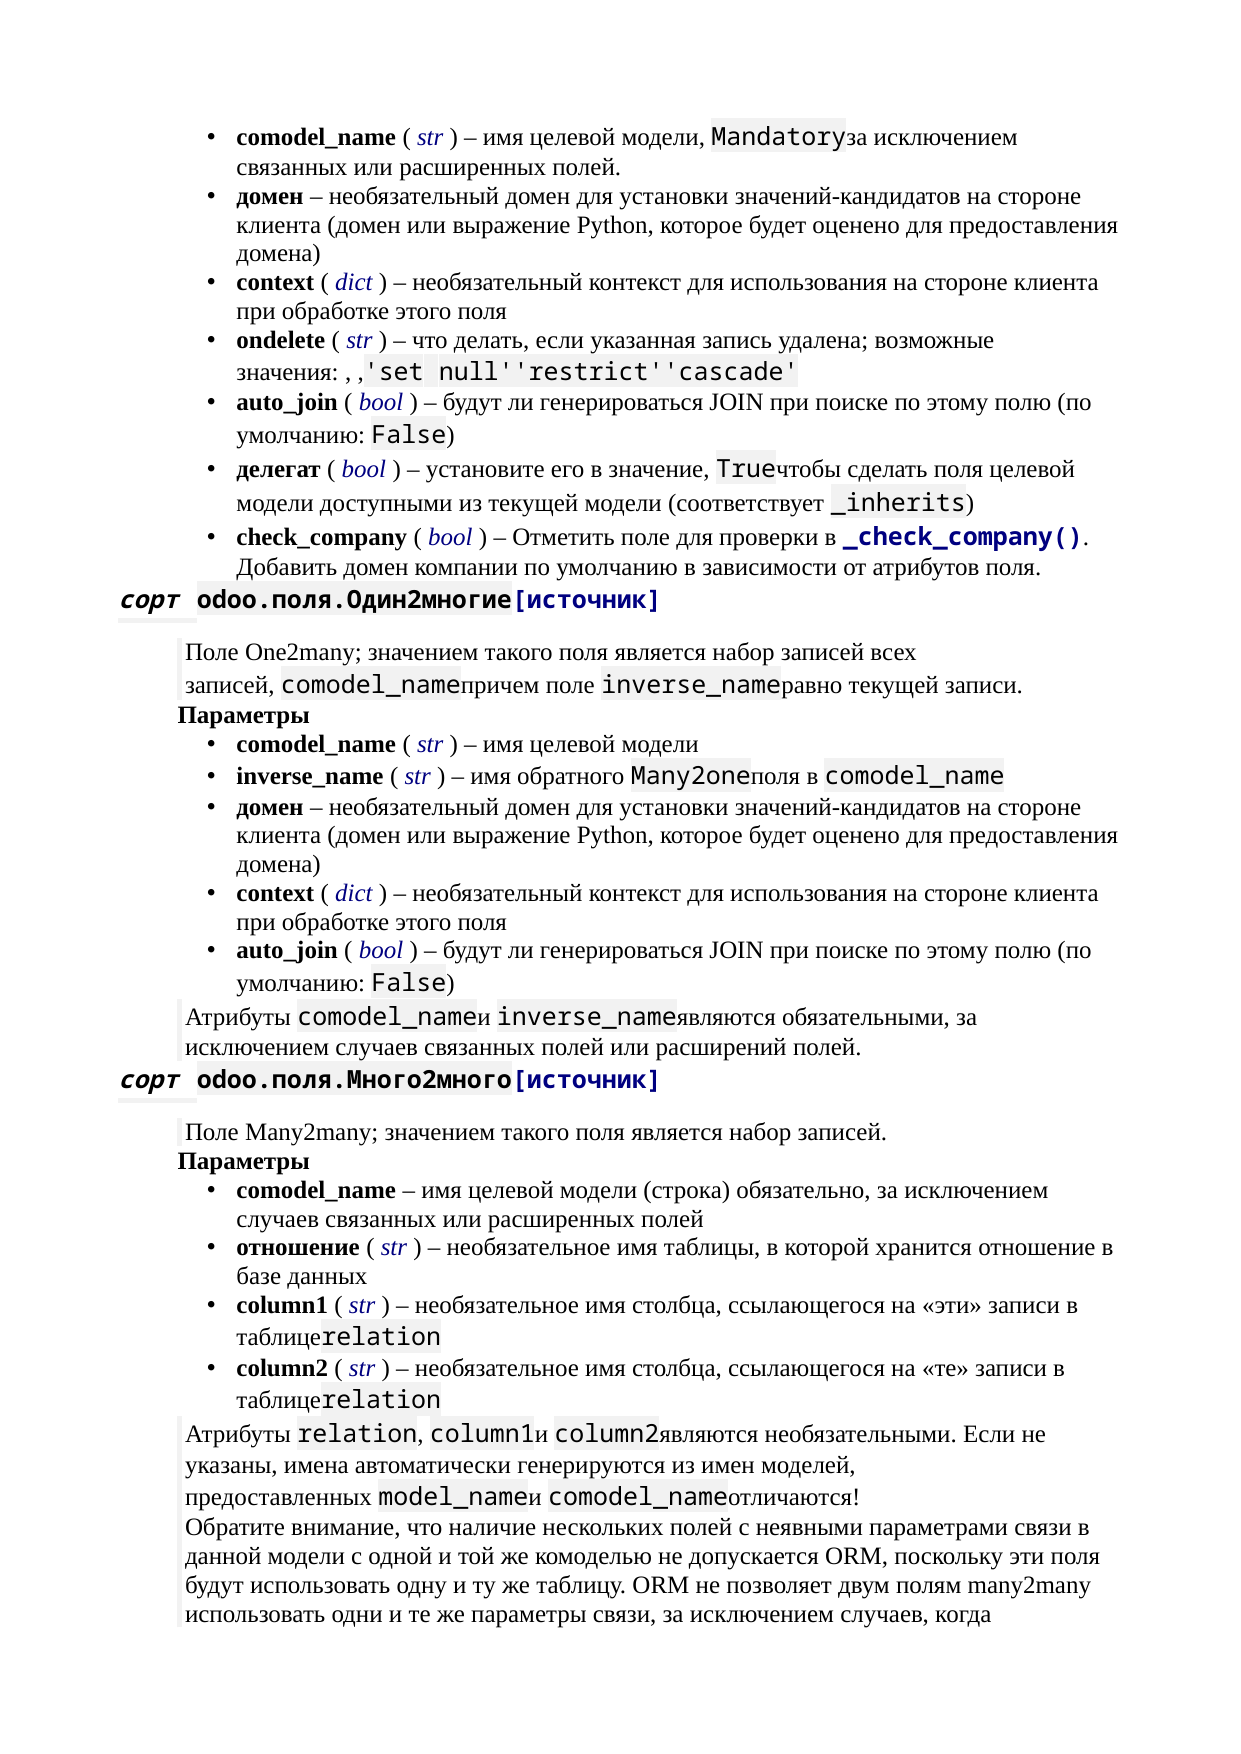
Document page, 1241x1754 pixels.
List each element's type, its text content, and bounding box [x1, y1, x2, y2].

subtitle сорт odoo.поля.Много2много[источник] [118, 1061, 1122, 1103]
list Атрибуты comodel_nameи inverse_nameявляются обязательными, за исключением случаев связанных полей или расширений полей. [177, 998, 1122, 1061]
list comodel_name – имя целевой модели (строка) обязательно, за исключением случаев связанных или расширенных полей [236, 1175, 1122, 1232]
list comodel_name ( str ) – имя целевой модели, Mandatoryза исключением связанных или расширенных полей. [236, 118, 1122, 181]
list column2 ( str ) – необязательное имя столбца, ссылающегося на «те» записи в таблицеrelation [236, 1353, 1122, 1416]
list ondelete ( str ) – что делать, если указанная запись удалена; возможные значения: , ,'set null''restrict''cascade' [236, 325, 1122, 387]
list Атрибуты relation, column1и column2являются необязательными. Если не указаны, имена автоматически генерируются из имен моделей, предоставленных model_nameи comodel_nameотличаются! [182, 1416, 1122, 1512]
list auto_join ( bool ) – будут ли генерироваться JOIN при поиске по этому полю (по умолчанию: False) [236, 387, 1122, 450]
list inverse_name ( str ) – имя обратного Many2oneполя в comodel_name [236, 758, 1122, 792]
list check_company ( bool ) – Отметить поле для проверки в _check_company(). Добавить домен компании по умолчанию в зависимости от атрибутов поля. [236, 518, 1122, 581]
list Поле One2many; значением такого поля является набор записей всех записей, comodel_nameпричем поле inverse_nameравно текущей записи. [177, 637, 1122, 700]
list домен – необязательный домен для установки значений-кандидатов на стороне клиента (домен или выражение Python, которое будет оценено для предоставления домена) [236, 792, 1122, 878]
list context ( dict ) – необязательный контекст для использования на стороне клиента при обработке этого поля [236, 878, 1122, 936]
list context ( dict ) – необязательный контекст для использования на стороне клиента при обработке этого поля [236, 267, 1122, 325]
list auto_join ( bool ) – будут ли генерироваться JOIN при поиске по этому полю (по умолчанию: False) [236, 936, 1122, 998]
subtitle Параметры [177, 1146, 1122, 1175]
list column1 ( str ) – необязательное имя столбца, ссылающегося на «эти» записи в таблицеrelation [236, 1290, 1122, 1353]
list отношение ( str ) – необязательное имя таблицы, в которой хранится отношение в базе данных [236, 1232, 1122, 1290]
list Обратите внимание, что наличие нескольких полей с неявными параметрами связи в данной модели с одной и той же комоделью не допускается ORM, поскольку эти поля будут использовать одну и ту же таблицу. ORM не позволяет двум полям many2many использовать одни и те же параметры связи, за исключением случаев, когда [182, 1512, 1122, 1627]
subtitle сорт odoo.поля.Один2многие[источник] [118, 581, 1122, 623]
list делегат ( bool ) – установите его в значение, Trueчтобы сделать поля целевой модели доступными из текущей модели (соответствует _inherits) [236, 450, 1122, 518]
subtitle Параметры [177, 700, 1122, 729]
list Поле Many2many; значением такого поля является набор записей. [177, 1117, 1122, 1146]
list comodel_name ( str ) – имя целевой модели [236, 729, 1122, 758]
list домен – необязательный домен для установки значений-кандидатов на стороне клиента (домен или выражение Python, которое будет оценено для предоставления домена) [236, 181, 1122, 267]
